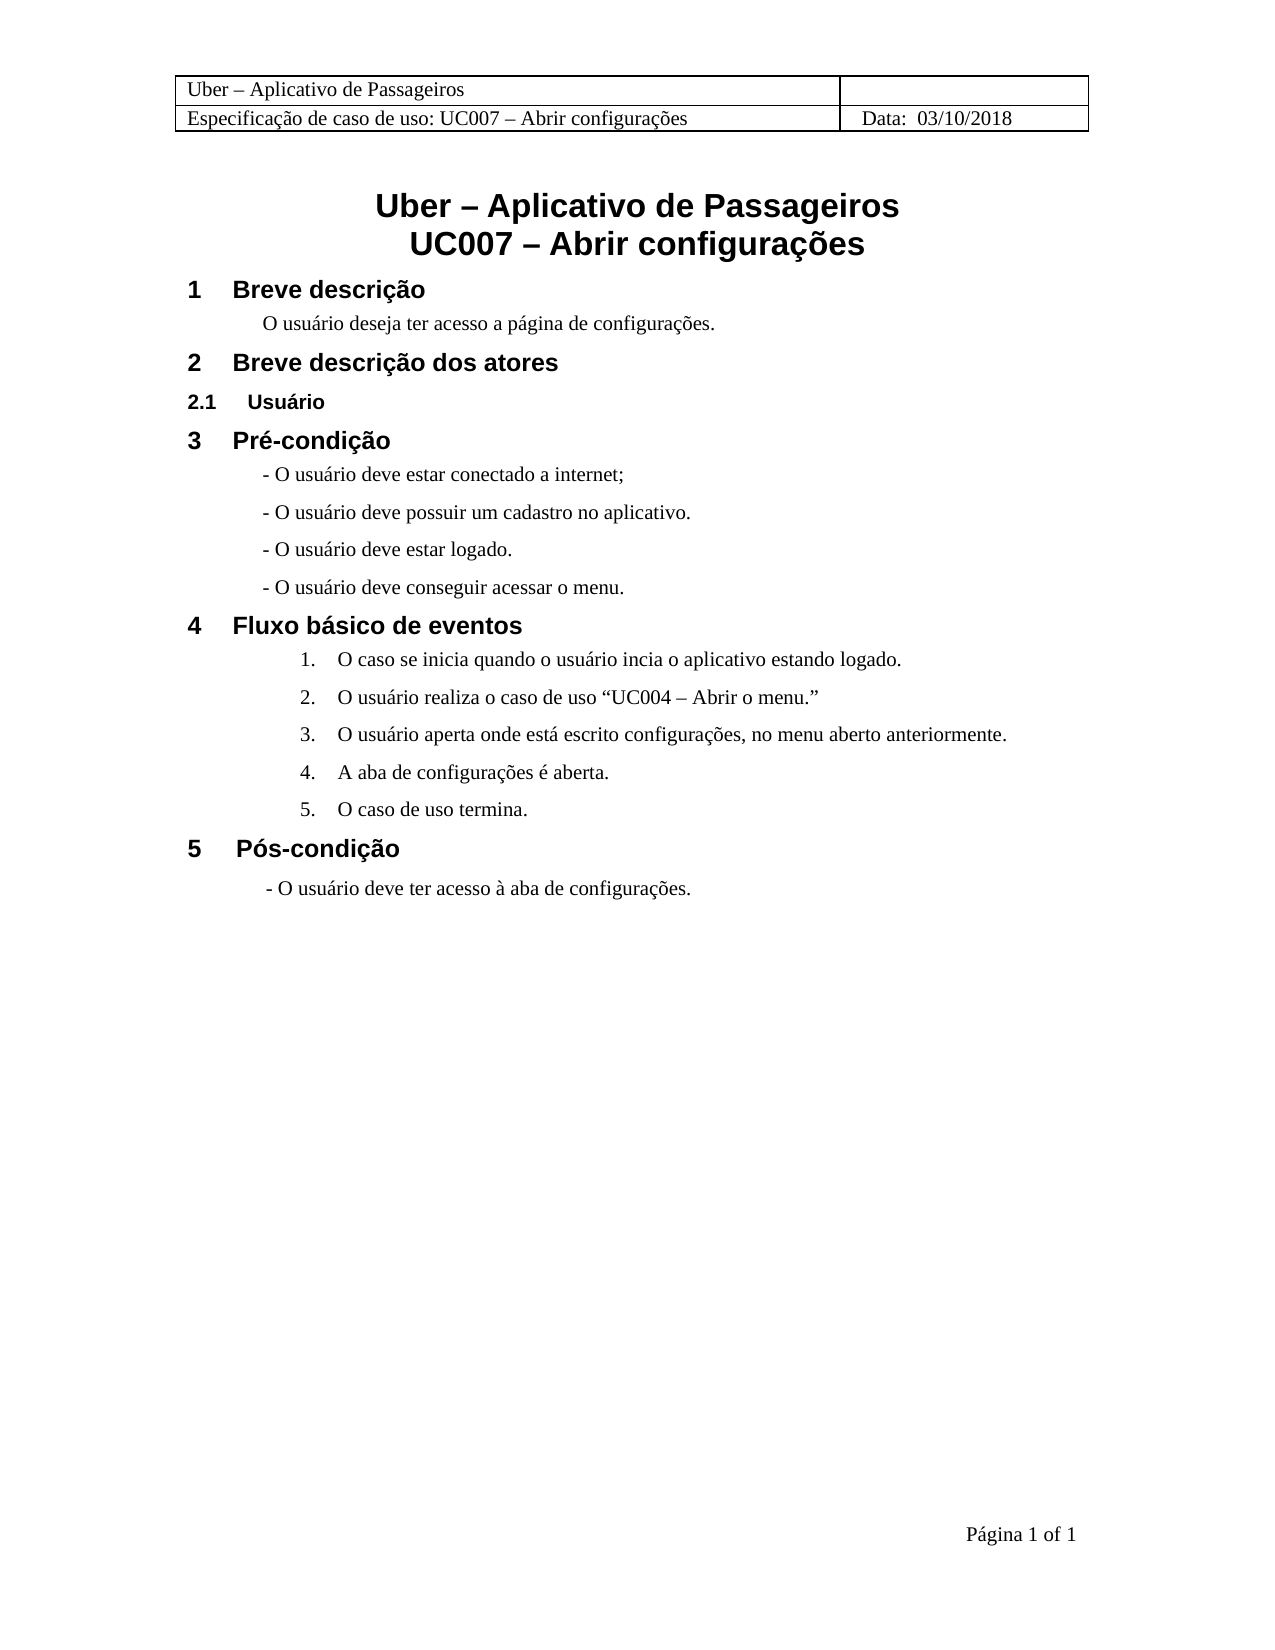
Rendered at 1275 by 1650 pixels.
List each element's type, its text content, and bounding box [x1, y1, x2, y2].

subtitle Usuário [187, 389, 1087, 414]
subtitle 5 Pós-condição [187, 834, 1087, 863]
text - O usuário deve possuir um cadastro no aplicativo. [262, 499, 1087, 524]
list O caso de uso termina. [300, 796, 1087, 821]
text O usuário deseja ter acesso a página de configurações. [262, 310, 1087, 335]
list O caso se inicia quando o usuário incia o aplicativo estando logado. [300, 646, 1087, 671]
subtitle Pré-condição [187, 426, 1087, 455]
list O usuário realiza o caso de uso “UC004 – Abrir o menu.” [300, 684, 1087, 709]
list O usuário aperta onde está escrito configurações, no menu aberto anteriormente. [300, 721, 1087, 746]
text - O usuário deve estar conectado a internet; [262, 461, 1087, 486]
text - O usuário deve conseguir acessar o menu. [262, 574, 1087, 599]
subtitle Uber – Aplicativo de Passageiros UC007 – Abrir configurações [187, 186, 1087, 263]
subtitle Breve descrição [187, 275, 1087, 304]
text - O usuário deve estar logado. [262, 536, 1087, 561]
subtitle - O usuário deve ter acesso à aba de configurações. [187, 875, 1087, 900]
list A aba de configurações é aberta. [300, 759, 1087, 784]
subtitle Fluxo básico de eventos [187, 611, 1087, 640]
subtitle Breve descrição dos atores [187, 348, 1087, 376]
